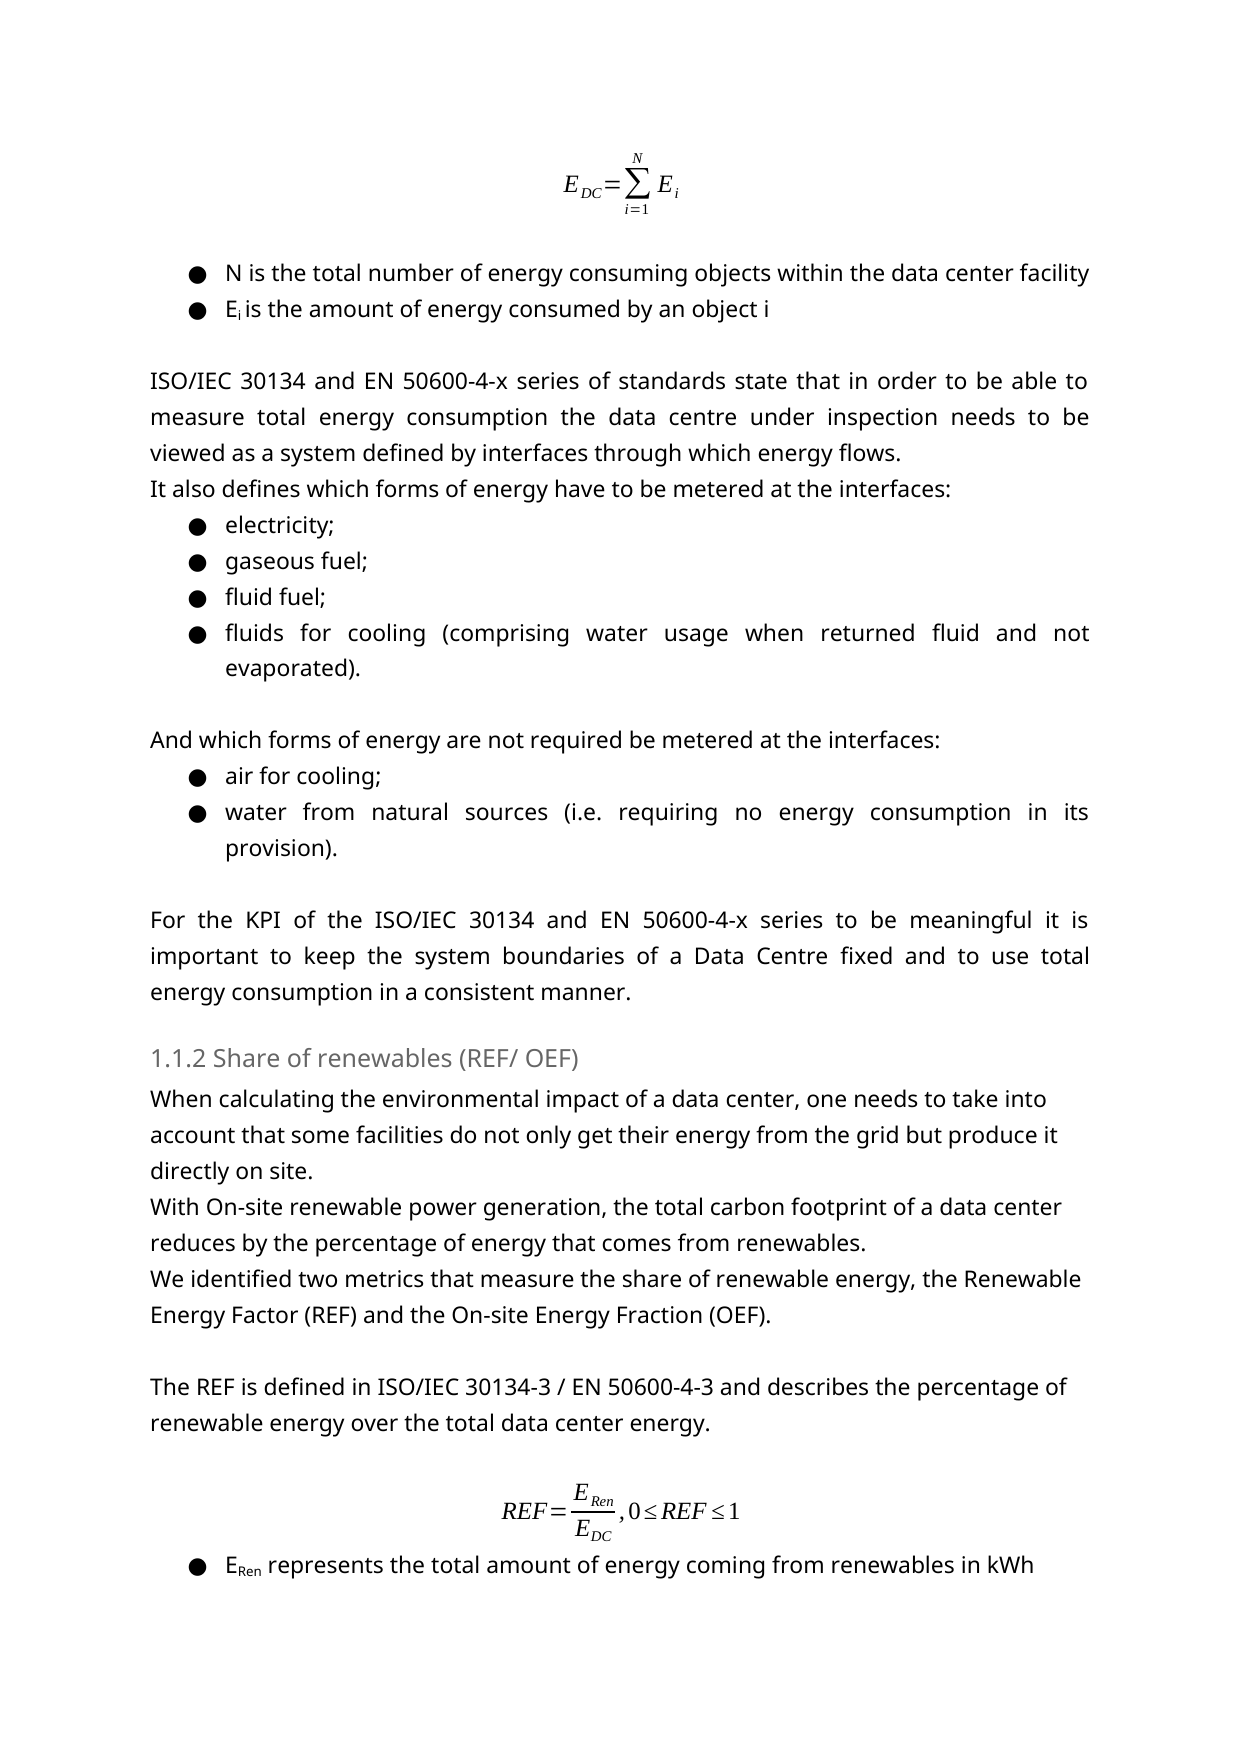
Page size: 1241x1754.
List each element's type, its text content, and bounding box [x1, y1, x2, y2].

text The REF is defined in ISO/IEC 30134-3 / EN 50600-4-3 and describes the percentage of renewable energy over the total data center energy. [150, 1371, 1090, 1438]
text It also defines which forms of energy have to be metered at the interfaces: [150, 473, 1090, 504]
list N is the total number of energy consuming objects within the data center facility [187, 257, 1090, 288]
list electricity; [187, 509, 1090, 540]
text When calculating the environmental impact of a data center, one needs to take into account that some facilities do not only get their energy from the grid but produce it directly on site. With On-site renewable power generation, the total carbon footprint of a data center reduces by the percentage of energy that comes from renewables. [150, 1083, 1090, 1258]
list ERen represents the total amount of energy coming from renewables in kWh [187, 1549, 1090, 1580]
text And which forms of energy are not required be metered at the interfaces: [150, 724, 1090, 756]
text For the KPI of the ISO/IEC 30134 and EN 50600-4-x series to be meaningful it is important to keep the system boundaries of a Data Centre fixed and to use total energy consumption in a consistent manner. [150, 904, 1090, 1007]
list fluid fuel; [187, 581, 1090, 612]
text ISO/IEC 30134 and EN 50600-4-x series of standards state that in order to be able to measure total energy consumption the data centre under inspection needs to be viewed as a system defined by interfaces through which energy flows. [150, 365, 1090, 468]
list gaseous fuel; [187, 544, 1090, 576]
list Ei is the amount of energy consumed by an object i [187, 293, 1090, 324]
list fluids for cooling (comprising water usage when returned fluid and not evaporated). [187, 616, 1090, 684]
subtitle 1.1.2 Share of renewables (REF/ OEF) [150, 1041, 1090, 1075]
list water from natural sources (i.e. requiring no energy consumption in its provision). [187, 796, 1090, 863]
list air for cooling; [187, 760, 1090, 791]
text We identified two metrics that measure the share of renewable energy, the Renewable Energy Factor (REF) and the On-site Energy Fraction (OEF). [150, 1263, 1090, 1330]
